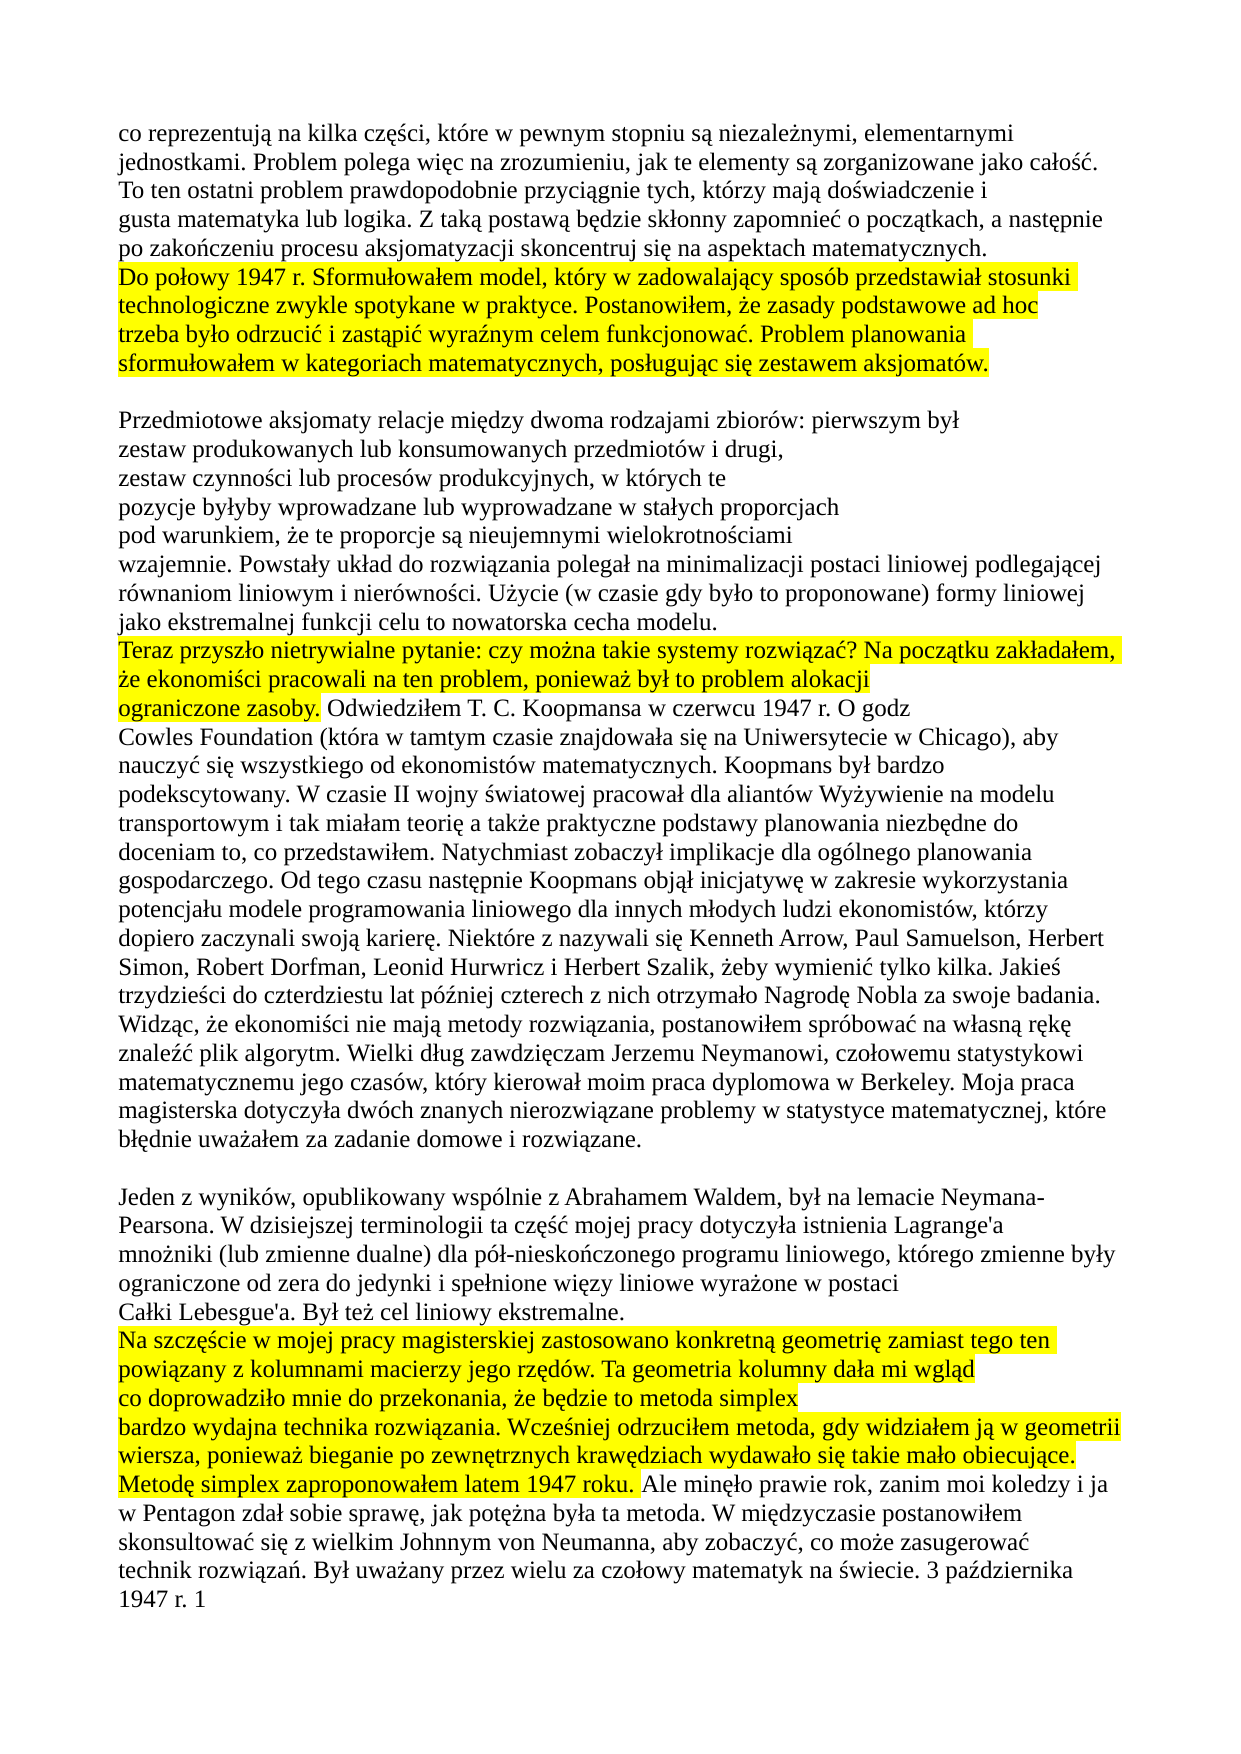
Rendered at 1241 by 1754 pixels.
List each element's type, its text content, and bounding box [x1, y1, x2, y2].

text co reprezentują na kilka części, które w pewnym stopniu są niezależnymi, elementarnymi jednostkami. Problem polega więc na zrozumieniu, jak te elementy są zorganizowane jako całość. To ten ostatni problem prawdopodobnie przyciągnie tych, którzy mają doświadczenie i [118, 118, 1122, 204]
text wzajemnie. Powstały układ do rozwiązania polegał na minimalizacji postaci liniowej podlegającej równaniom liniowym i nierówności. Użycie (w czasie gdy było to proponowane) formy liniowej jako ekstremalnej funkcji celu to nowatorska cecha modelu. [118, 549, 1122, 636]
text Widząc, że ekonomiści nie mają metody rozwiązania, postanowiłem spróbować na własną rękę znaleźć plik algorytm. Wielki dług zawdzięczam Jerzemu Neymanowi, czołowemu statystykowi matematycznemu jego czasów, który kierował moim praca dyplomowa w Berkeley. Moja praca magisterska dotyczyła dwóch znanych nierozwiązane problemy w statystyce matematycznej, które błędnie uważałem za zadanie domowe i rozwiązane. [118, 1009, 1122, 1153]
text doceniam to, co przedstawiłem. Natychmiast zobaczył implikacje dla ogólnego planowania gospodarczego. Od tego czasu następnie Koopmans objął inicjatywę w zakresie wykorzystania potencjału modele programowania liniowego dla innych młodych ludzi ekonomistów, którzy dopiero zaczynali swoją karierę. Niektóre z nazywali się Kenneth Arrow, Paul Samuelson, Herbert [118, 837, 1122, 952]
text Przedmiotowe aksjomaty relacje między dwoma rodzajami zbiorów: pierwszym był [118, 406, 1122, 434]
text Cowles Foundation (która w tamtym czasie znajdowała się na Uniwersytecie w Chicago), aby nauczyć się wszystkiego od ekonomistów matematycznych. Koopmans był bardzo podekscytowany. W czasie II wojny światowej pracował dla aliantów Wyżywienie na modelu transportowym i tak miałam teorię a także praktyczne podstawy planowania niezbędne do [118, 722, 1122, 837]
text pozycje byłyby wprowadzane lub wyprowadzane w stałych proporcjach [118, 492, 1122, 521]
text po zakończeniu procesu aksjomatyzacji skoncentruj się na aspektach matematycznych. [118, 233, 1122, 262]
text Do połowy 1947 r. Sformułowałem model, który w zadowalający sposób przedstawiał stosunki technologiczne zwykle spotykane w praktyce. Postanowiłem, że zasady podstawowe ad hoc [118, 262, 1122, 319]
text pod warunkiem, że te proporcje są nieujemnymi wielokrotnościami [118, 521, 1122, 549]
text bardzo wydajna technika rozwiązania. Wcześniej odrzuciłem metoda, gdy widziałem ją w geometrii wiersza, ponieważ bieganie po zewnętrznych krawędziach wydawało się takie mało obiecujące. [118, 1412, 1122, 1469]
text technik rozwiązań. Był uważany przez wielu za czołowy matematyk na świecie. 3 października 1947 r. 1 [118, 1556, 1122, 1613]
text Na szczęście w mojej pracy magisterskiej zastosowano konkretną geometrię zamiast tego ten powiązany z kolumnami macierzy jego rzędów. Ta geometria kolumny dała mi wgląd [118, 1326, 1122, 1383]
text Simon, Robert Dorfman, Leonid Hurwricz i Herbert Szalik, żeby wymienić tylko kilka. Jakieś trzydzieści do czterdziestu lat później czterech z nich otrzymało Nagrodę Nobla za swoje badania. [118, 952, 1122, 1009]
text gusta matematyka lub logika. Z taką postawą będzie skłonny zapomnieć o początkach, a następnie [118, 204, 1122, 233]
text ograniczone zasoby. Odwiedziłem T. C. Koopmansa w czerwcu 1947 r. O godz [118, 693, 1122, 722]
text mnożniki (lub zmienne dualne) dla pół-nieskończonego programu liniowego, którego zmienne były ograniczone od zera do jedynki i spełnione więzy liniowe wyrażone w postaci [118, 1239, 1122, 1297]
text Metodę simplex zaproponowałem latem 1947 roku. Ale minęło prawie rok, zanim moi koledzy i ja w Pentagon zdał sobie sprawę, jak potężna była ta metoda. W międzyczasie postanowiłem skonsultować się z wielkim Johnnym von Neumanna, aby zobaczyć, co może zasugerować [118, 1469, 1122, 1556]
text zestaw czynności lub procesów produkcyjnych, w których te [118, 463, 1122, 492]
text Jeden z wyników, opublikowany wspólnie z Abrahamem Waldem, był na lemacie Neymana-Pearsona. W dzisiejszej terminologii ta część mojej pracy dotyczyła istnienia Lagrange'a [118, 1182, 1122, 1239]
text trzeba było odrzucić i zastąpić wyraźnym celem funkcjonować. Problem planowania sformułowałem w kategoriach matematycznych, posługując się zestawem aksjomatów. [118, 319, 1122, 377]
text Teraz przyszło nietrywialne pytanie: czy można takie systemy rozwiązać? Na początku zakładałem, że ekonomiści pracowali na ten problem, ponieważ był to problem alokacji [118, 636, 1122, 693]
text Całki Lebesgue'a. Był też cel liniowy ekstremalne. [118, 1297, 1122, 1326]
text co doprowadziło mnie do przekonania, że ​​będzie to metoda simplex [118, 1383, 1122, 1412]
text zestaw produkowanych lub konsumowanych przedmiotów i drugi, [118, 434, 1122, 463]
